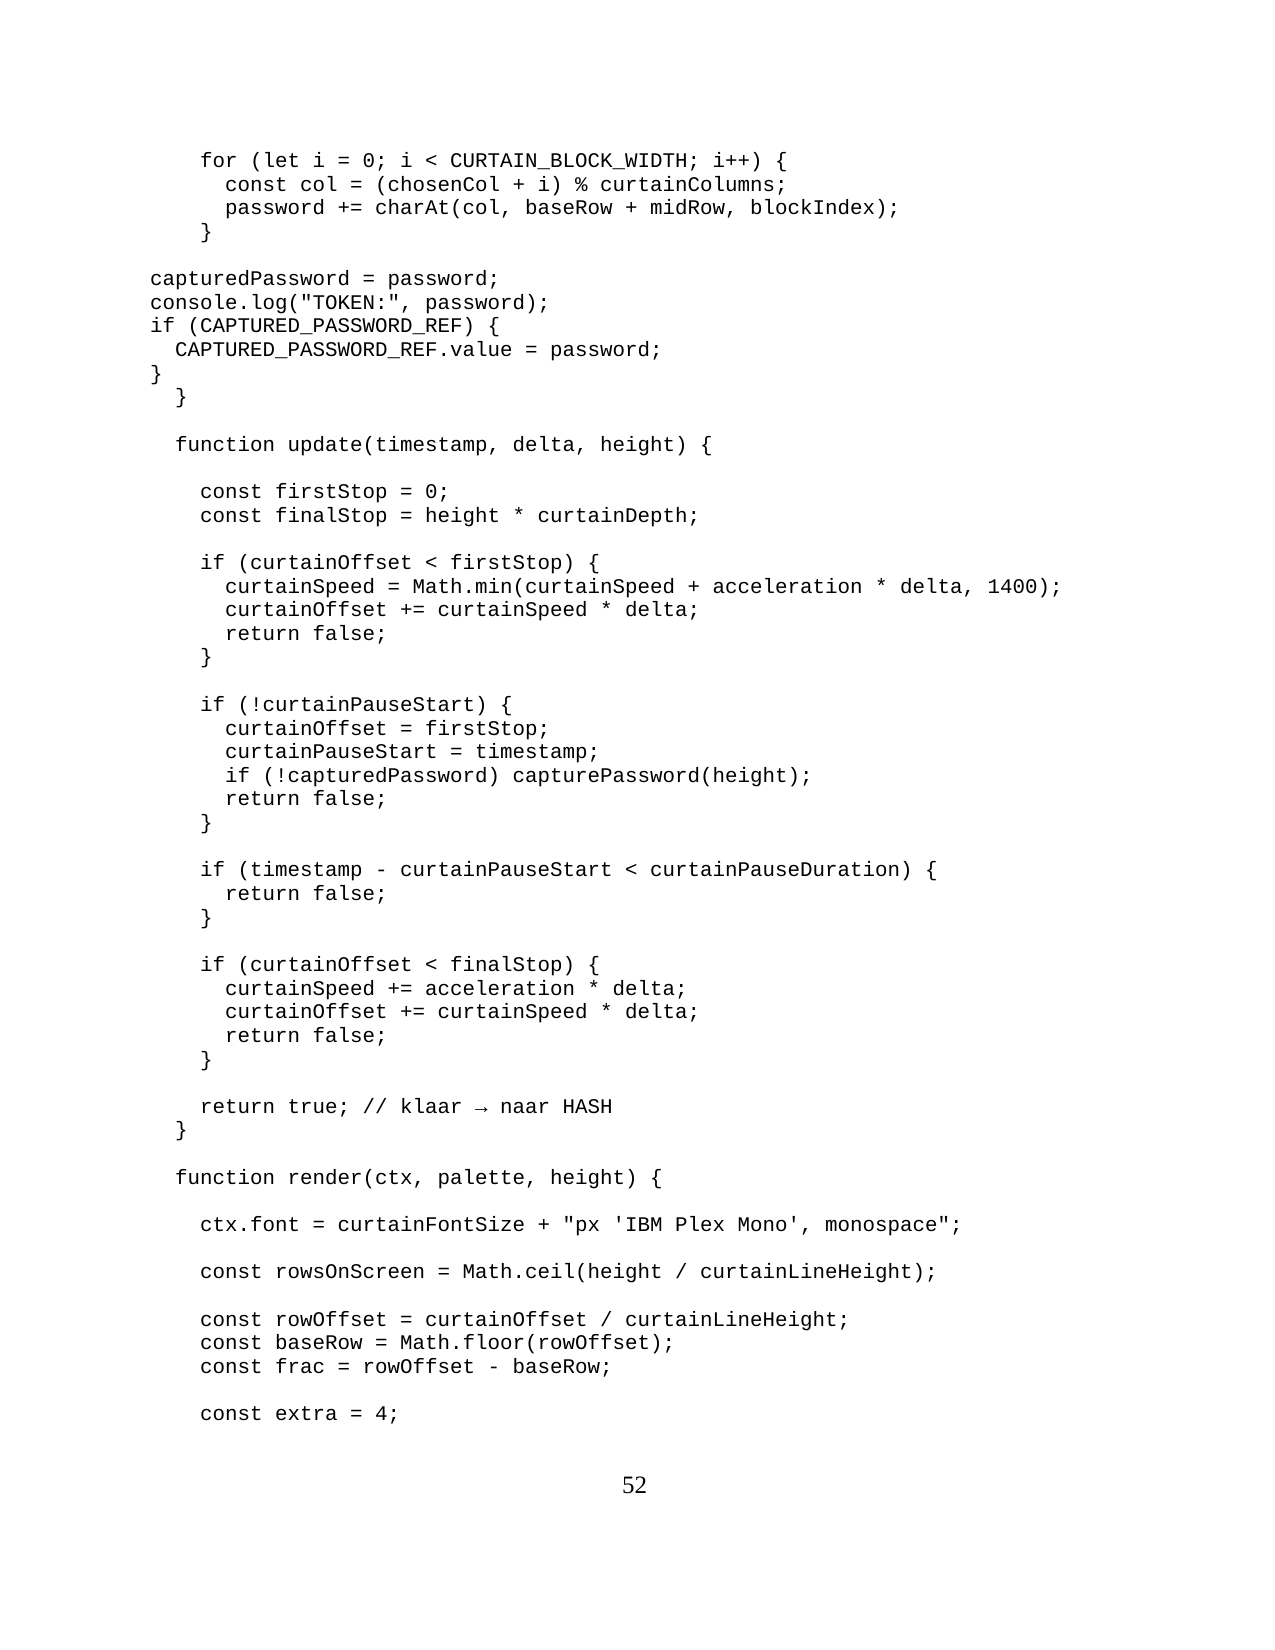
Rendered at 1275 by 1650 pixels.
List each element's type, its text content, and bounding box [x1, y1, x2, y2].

text password += charAt(col, baseRow + midRow, blockIndex); [150, 197, 1125, 221]
text } [150, 907, 1125, 930]
text capturedPassword = password; [150, 268, 1125, 292]
text return true; // klaar → naar HASH [150, 1096, 1125, 1119]
text return false; [150, 883, 1125, 907]
text const rowOffset = curtainOffset / curtainLineHeight; [150, 1309, 1125, 1332]
text } [150, 386, 1125, 410]
text curtainPauseStart = timestamp; [150, 741, 1125, 765]
text } [150, 1048, 1125, 1072]
text } [150, 221, 1125, 244]
text if (timestamp - curtainPauseStart < curtainPauseDuration) { [150, 859, 1125, 883]
text return false; [150, 788, 1125, 812]
text const firstStop = 0; [150, 481, 1125, 505]
text const extra = 4; [150, 1403, 1125, 1427]
text } [150, 1119, 1125, 1143]
text curtainOffset = firstStop; [150, 717, 1125, 741]
text if (curtainOffset < firstStop) { [150, 552, 1125, 576]
text CAPTURED_PASSWORD_REF.value = password; [150, 339, 1125, 363]
text function update(timestamp, delta, height) { [150, 434, 1125, 457]
text const frac = rowOffset - baseRow; [150, 1356, 1125, 1379]
text for (let i = 0; i < CURTAIN_BLOCK_WIDTH; i++) { [150, 150, 1125, 174]
text return false; [150, 1025, 1125, 1048]
text ctx.font = curtainFontSize + "px 'IBM Plex Mono', monospace"; [150, 1214, 1125, 1238]
text console.log("TOKEN:", password); [150, 292, 1125, 316]
text curtainSpeed = Math.min(curtainSpeed + acceleration * delta, 1400); [150, 576, 1125, 599]
text return false; [150, 623, 1125, 647]
text const baseRow = Math.floor(rowOffset); [150, 1332, 1125, 1356]
text } [150, 647, 1125, 670]
text } [150, 363, 1125, 386]
text if (!curtainPauseStart) { [150, 694, 1125, 717]
text curtainOffset += curtainSpeed * delta; [150, 599, 1125, 623]
text if (CAPTURED_PASSWORD_REF) { [150, 316, 1125, 339]
text curtainSpeed += acceleration * delta; [150, 978, 1125, 1001]
text curtainOffset += curtainSpeed * delta; [150, 1001, 1125, 1025]
text const finalStop = height * curtainDepth; [150, 505, 1125, 528]
text const rowsOnScreen = Math.ceil(height / curtainLineHeight); [150, 1261, 1125, 1285]
text if (!capturedPassword) capturePassword(height); [150, 765, 1125, 788]
text if (curtainOffset < finalStop) { [150, 954, 1125, 978]
text const col = (chosenCol + i) % curtainColumns; [150, 174, 1125, 197]
text function render(ctx, palette, height) { [150, 1167, 1125, 1190]
text } [150, 812, 1125, 836]
